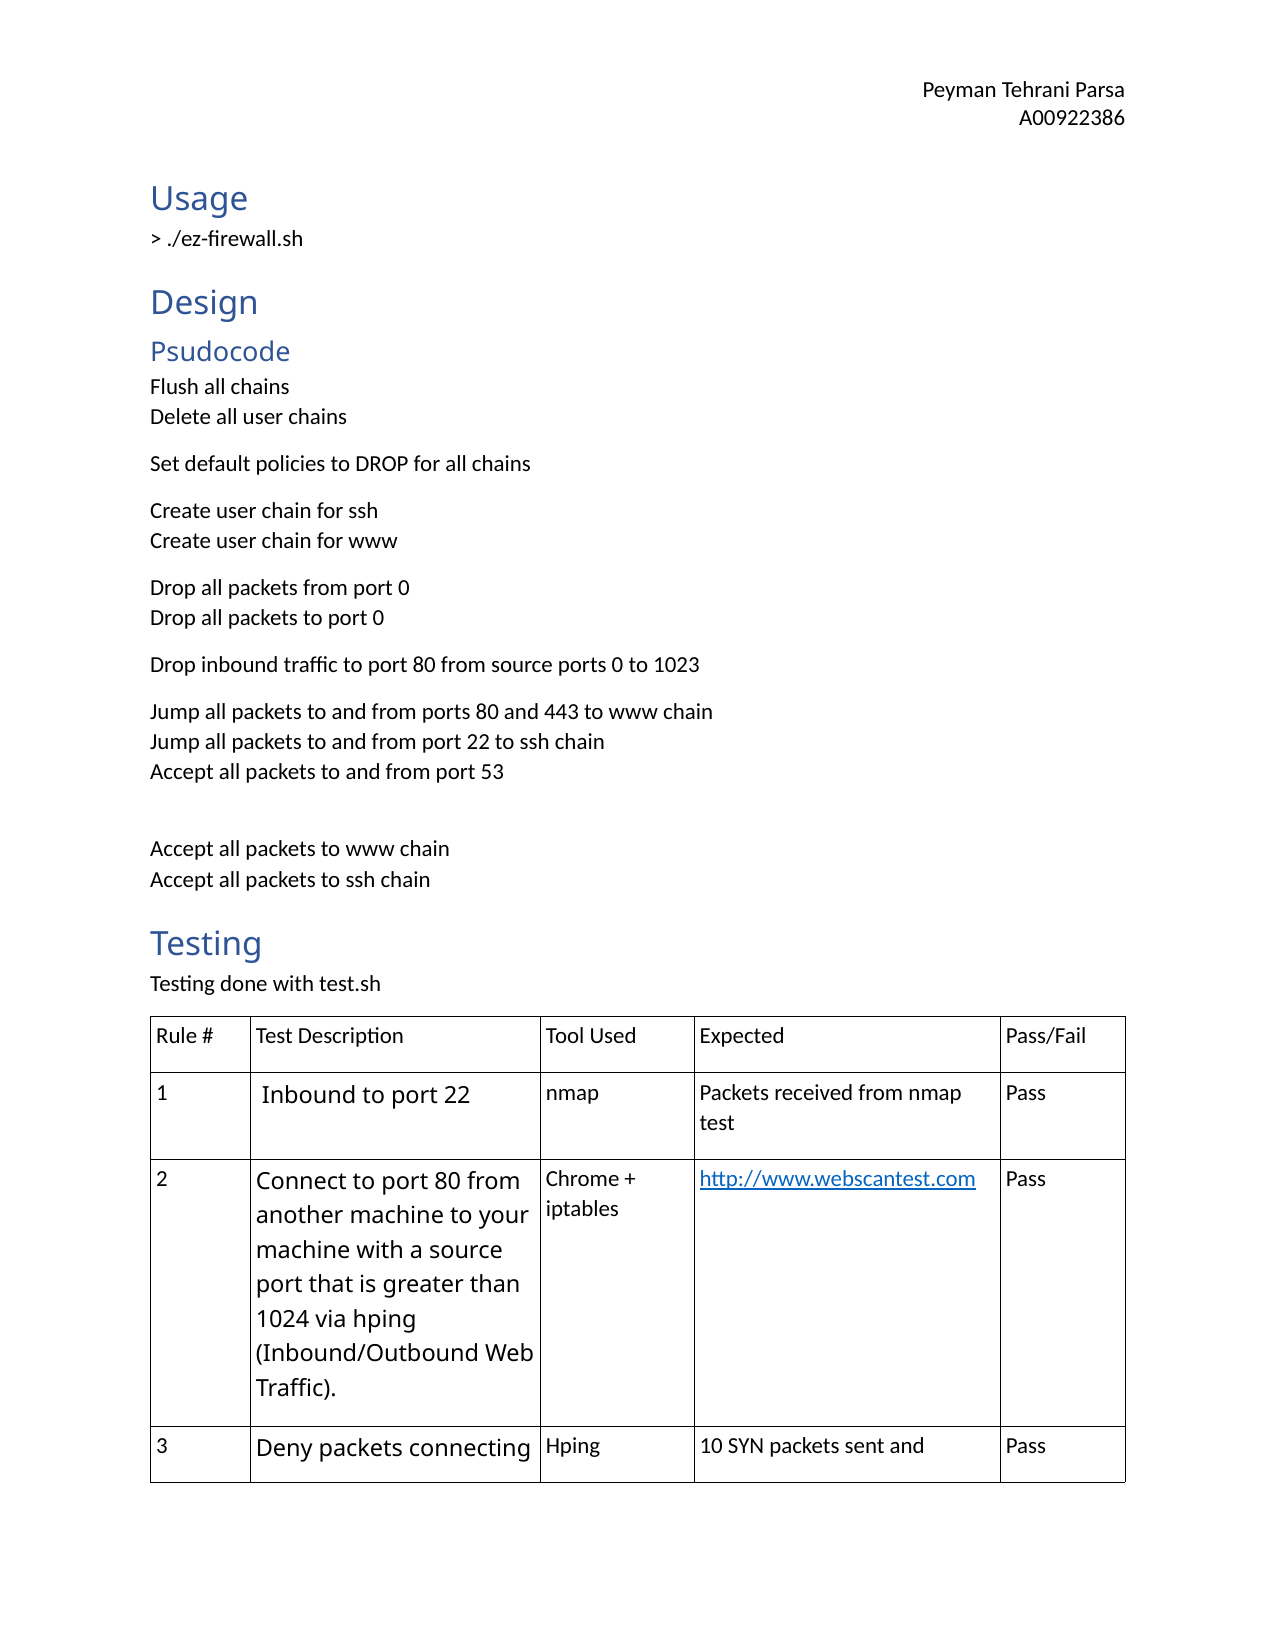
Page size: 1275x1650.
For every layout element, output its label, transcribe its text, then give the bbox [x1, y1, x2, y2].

text Testing done with test.sh [150, 969, 1125, 997]
text Create user chain for ssh Create user chain for www [150, 496, 1125, 554]
table_cell 3 [151, 1427, 250, 1482]
subtitle Testing [150, 920, 1125, 965]
table_cell Inbound to port 22 [251, 1073, 540, 1158]
text > ./ez-firewall.sh [150, 224, 1125, 252]
text Accept all packets to www chain Accept all packets to ssh chain [150, 834, 1125, 893]
table_header Tool Used [541, 1017, 694, 1072]
table_cell Connect to port 80 from another machine to your machine with a source port that is greater than 1024 via hping (Inbound/Outbound Web Traffic). [251, 1160, 540, 1426]
table_cell Pass [1001, 1427, 1125, 1482]
text Jump all packets to and from ports 80 and 443 to www chain Jump all packets to and from port 22 to ssh chain Accept all packets to and from port 53 [150, 697, 1125, 816]
subtitle Usage [150, 175, 1125, 220]
table_cell 2 [151, 1160, 250, 1426]
text Set default policies to DROP for all chains [150, 449, 1125, 477]
text Drop all packets from port 0 Drop all packets to port 0 [150, 573, 1125, 631]
table_cell Packets received from nmap test [695, 1073, 1000, 1158]
table_cell Pass [1001, 1073, 1125, 1158]
table_header Pass/Fail [1001, 1017, 1125, 1072]
text Drop inbound traffic to port 80 from source ports 0 to 1023 [150, 650, 1125, 678]
table_cell 1 [151, 1073, 250, 1158]
table_cell http://www.webscantest.com [695, 1160, 1000, 1426]
table_header Expected [695, 1017, 1000, 1072]
table_cell 10 SYN packets sent and [695, 1427, 1000, 1482]
subtitle Psudocode [150, 332, 1125, 369]
subtitle Design [150, 279, 1125, 324]
table_cell Hping [541, 1427, 694, 1482]
table_cell Chrome + iptables [541, 1160, 694, 1426]
table_header Rule # [151, 1017, 250, 1072]
table_cell Deny packets connecting [251, 1427, 540, 1482]
table_header Test Description [251, 1017, 540, 1072]
table_cell Pass [1001, 1160, 1125, 1426]
text Flush all chains Delete all user chains [150, 372, 1125, 430]
table_cell nmap [541, 1073, 694, 1158]
